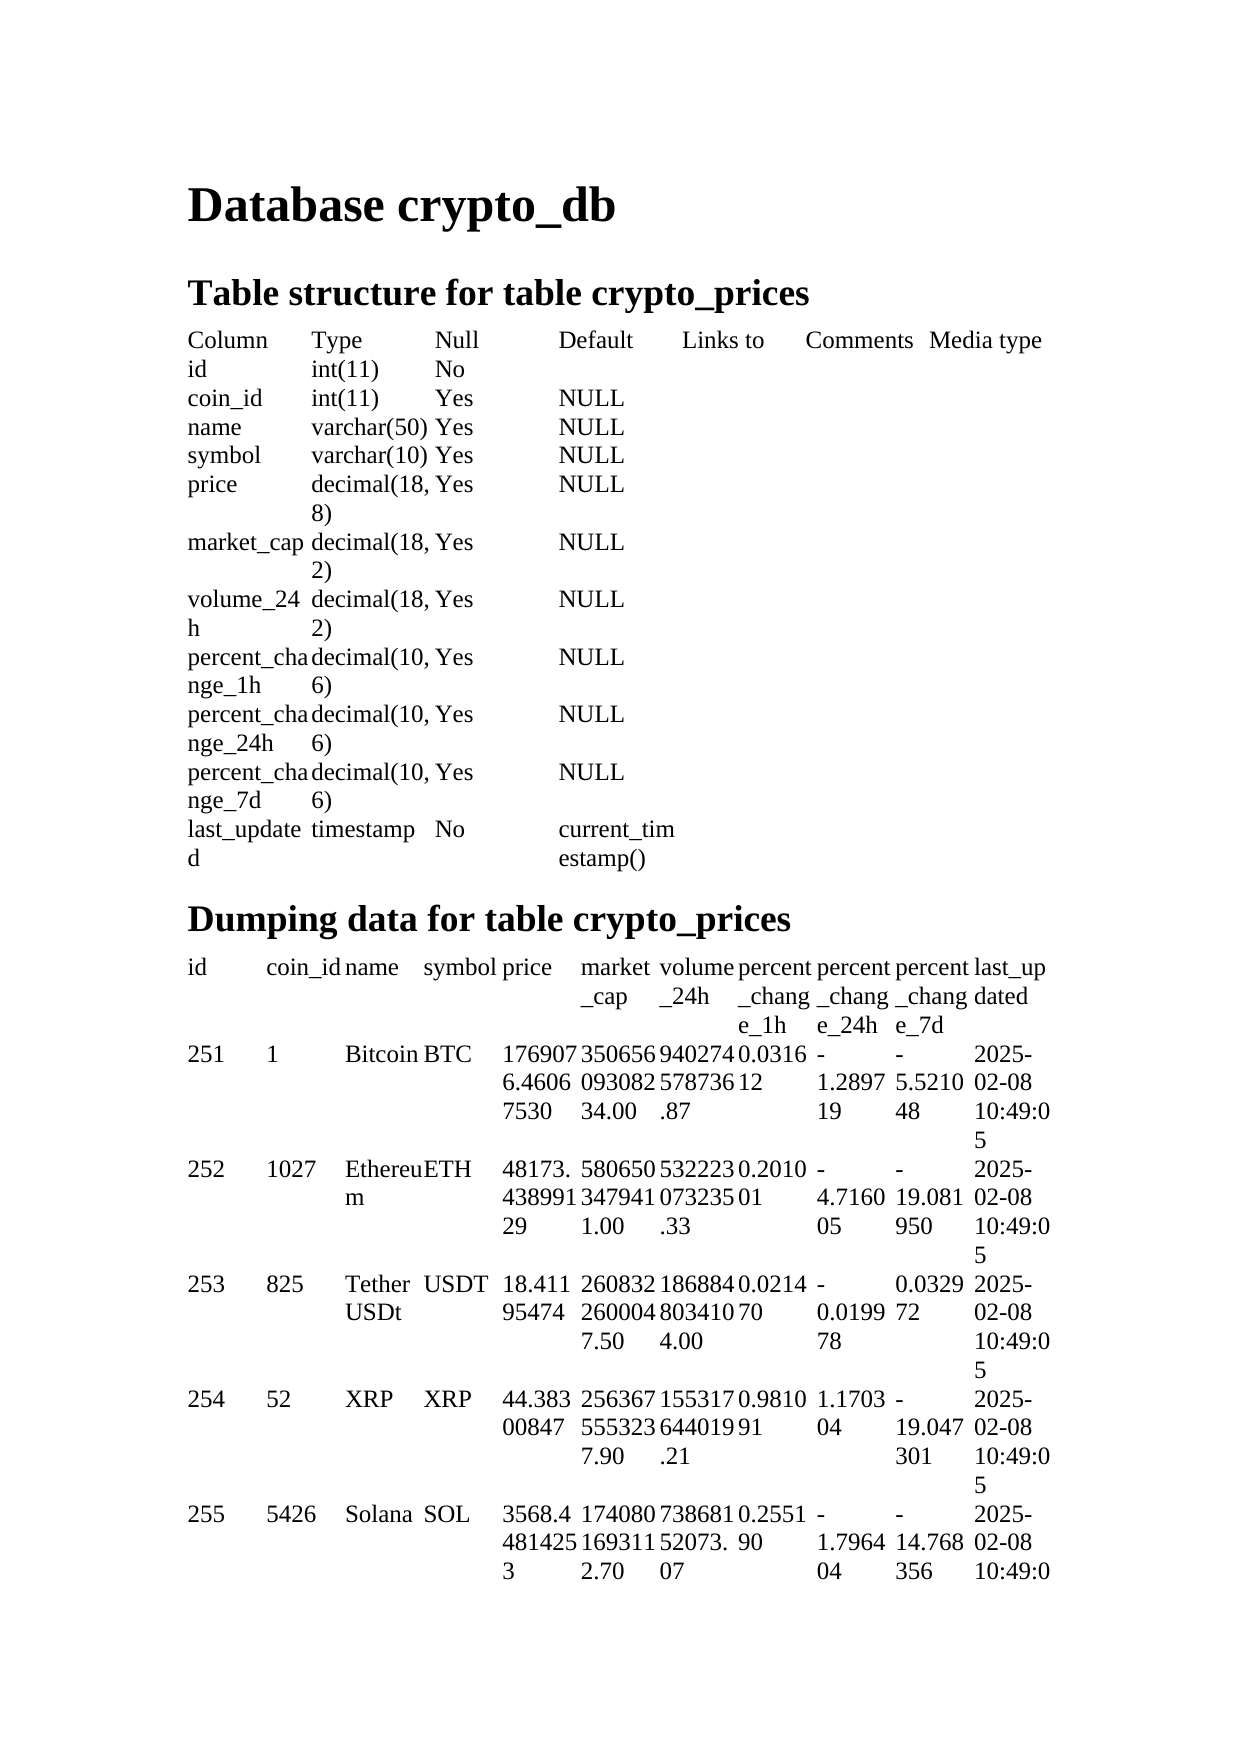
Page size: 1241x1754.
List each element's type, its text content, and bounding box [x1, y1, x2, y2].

table_cell NULL [558, 383, 682, 412]
table_cell decimal(10,6) [311, 642, 434, 699]
table_cell 940274578736.87 [659, 1039, 738, 1154]
table_cell NULL [558, 642, 682, 699]
subtitle Database crypto_db [187, 175, 1053, 232]
table_cell int(11) [311, 383, 434, 412]
table_cell decimal(10,6) [311, 699, 434, 757]
table_cell [805, 441, 929, 469]
table_cell NULL [558, 412, 682, 441]
table_cell 251 [188, 1039, 266, 1154]
table_cell BTC [423, 1039, 502, 1154]
table_cell coin_id [188, 383, 311, 412]
table_cell Yes [435, 642, 558, 699]
table_cell Yes [435, 699, 558, 757]
table_cell 35065609308234.00 [581, 1039, 659, 1154]
table_cell [682, 441, 805, 469]
table_cell [805, 383, 929, 412]
table_header Column [188, 326, 311, 354]
table_cell volume_24h [188, 584, 311, 642]
table_cell Bitcoin [345, 1039, 423, 1154]
table_cell symbol [188, 441, 311, 469]
table_cell NULL [558, 527, 682, 584]
table_cell -19.081950 [895, 1154, 974, 1269]
table_cell [805, 469, 929, 527]
table_cell 2025-02-08 10:49:0 [974, 1499, 1053, 1585]
table_cell percent_change_1h [188, 642, 311, 699]
table_cell id [188, 354, 311, 383]
table_cell XRP [345, 1384, 423, 1499]
table_cell Yes [435, 383, 558, 412]
table_cell NULL [558, 441, 682, 469]
table_header percent_change_24h [817, 953, 895, 1039]
table_cell timestamp [311, 814, 434, 872]
table_cell [682, 354, 805, 383]
table_cell ETH [423, 1154, 502, 1269]
table_cell 5806503479411.00 [581, 1154, 659, 1269]
table_cell decimal(18,2) [311, 584, 434, 642]
table_cell 2025-02-08 10:49:05 [974, 1039, 1053, 1154]
table_cell 1 [266, 1039, 345, 1154]
table_cell int(11) [311, 354, 434, 383]
table_cell NULL [558, 699, 682, 757]
table_header coin_id [266, 953, 345, 1039]
table_cell [805, 412, 929, 441]
table_cell -0.019978 [817, 1269, 895, 1384]
table_cell Ethereum [345, 1154, 423, 1269]
table_cell Yes [435, 584, 558, 642]
table_cell price [188, 469, 311, 527]
table_cell 2025-02-08 10:49:05 [974, 1269, 1053, 1384]
table_cell -1.289719 [817, 1039, 895, 1154]
table_cell Tether USDt [345, 1269, 423, 1384]
table_cell market_cap [188, 527, 311, 584]
table_header Comments [805, 326, 929, 354]
table_cell 1868848034104.00 [659, 1269, 738, 1384]
table_header percent_change_1h [738, 953, 817, 1039]
table_cell NULL [558, 757, 682, 814]
table_cell SOL [423, 1499, 502, 1585]
table_cell [558, 354, 682, 383]
subtitle Table structure for table crypto_prices [187, 270, 1053, 313]
table_cell -4.716005 [817, 1154, 895, 1269]
table_cell [682, 469, 805, 527]
table_cell Yes [435, 412, 558, 441]
table_cell 0.255190 [738, 1499, 817, 1585]
table_header Type [311, 326, 434, 354]
table_cell [682, 383, 805, 412]
table_cell last_updated [188, 814, 311, 872]
table_cell [805, 699, 929, 757]
table_cell NULL [558, 469, 682, 527]
table_cell [805, 814, 929, 872]
table_cell 0.981091 [738, 1384, 817, 1499]
table_cell [682, 757, 805, 814]
table_cell percent_change_24h [188, 699, 311, 757]
table_cell 44.38300847 [502, 1384, 581, 1499]
table_cell 2608322600047.50 [581, 1269, 659, 1384]
table_cell [682, 527, 805, 584]
table_header Media type [929, 326, 1053, 354]
table_cell 1027 [266, 1154, 345, 1269]
table_cell 1740801693112.70 [581, 1499, 659, 1585]
table_cell 5426 [266, 1499, 345, 1585]
table_header last_updated [974, 953, 1053, 1039]
table_cell 252 [188, 1154, 266, 1269]
table_cell 255 [188, 1499, 266, 1585]
table_cell 2025-02-08 10:49:05 [974, 1384, 1053, 1499]
table_header percent_change_7d [895, 953, 974, 1039]
table_cell varchar(50) [311, 412, 434, 441]
table_cell [805, 642, 929, 699]
table_cell -1.796404 [817, 1499, 895, 1585]
table_cell 253 [188, 1269, 266, 1384]
table_cell -5.521048 [895, 1039, 974, 1154]
table_cell NULL [558, 584, 682, 642]
table_cell name [188, 412, 311, 441]
table_cell 532223073235.33 [659, 1154, 738, 1269]
table_header Null [435, 326, 558, 354]
table_cell 254 [188, 1384, 266, 1499]
table_cell No [435, 354, 558, 383]
table_cell 155317644019.21 [659, 1384, 738, 1499]
table_header symbol [423, 953, 502, 1039]
table_cell [682, 412, 805, 441]
table_cell Solana [345, 1499, 423, 1585]
table_cell 0.021470 [738, 1269, 817, 1384]
table_cell -14.768356 [895, 1499, 974, 1585]
table_cell decimal(10,6) [311, 757, 434, 814]
table_cell Yes [435, 527, 558, 584]
table_header price [502, 953, 581, 1039]
table_cell Yes [435, 441, 558, 469]
table_cell 48173.43899129 [502, 1154, 581, 1269]
table_cell Yes [435, 757, 558, 814]
table_header volume_24h [659, 953, 738, 1039]
table_cell [682, 584, 805, 642]
table_cell [805, 527, 929, 584]
table_header Links to [682, 326, 805, 354]
table_cell decimal(18,8) [311, 469, 434, 527]
table_cell 52 [266, 1384, 345, 1499]
table_cell 73868152073.07 [659, 1499, 738, 1585]
subtitle Dumping data for table crypto_prices [187, 897, 1053, 940]
table_cell 0.031612 [738, 1039, 817, 1154]
table_cell USDT [423, 1269, 502, 1384]
table_cell 2025-02-08 10:49:05 [974, 1154, 1053, 1269]
table_cell 0.032972 [895, 1269, 974, 1384]
table_header market_cap [581, 953, 659, 1039]
table_header Default [558, 326, 682, 354]
table_cell XRP [423, 1384, 502, 1499]
table_cell 1769076.46067530 [502, 1039, 581, 1154]
table_cell [805, 354, 929, 383]
table_cell 825 [266, 1269, 345, 1384]
table_cell [805, 584, 929, 642]
table_cell percent_change_7d [188, 757, 311, 814]
table_cell [682, 642, 805, 699]
table_cell 1.170304 [817, 1384, 895, 1499]
table_cell No [435, 814, 558, 872]
table_cell 18.41195474 [502, 1269, 581, 1384]
table_cell [805, 757, 929, 814]
table_cell decimal(18,2) [311, 527, 434, 584]
table_cell -19.047301 [895, 1384, 974, 1499]
table_header name [345, 953, 423, 1039]
table_cell current_timestamp() [558, 814, 682, 872]
table_cell [682, 699, 805, 757]
table_cell [682, 814, 805, 872]
table_cell Yes [435, 469, 558, 527]
table_cell 2563675553237.90 [581, 1384, 659, 1499]
table_header id [188, 953, 266, 1039]
table_cell 3568.44814253 [502, 1499, 581, 1585]
table_cell varchar(10) [311, 441, 434, 469]
table_cell 0.201001 [738, 1154, 817, 1269]
